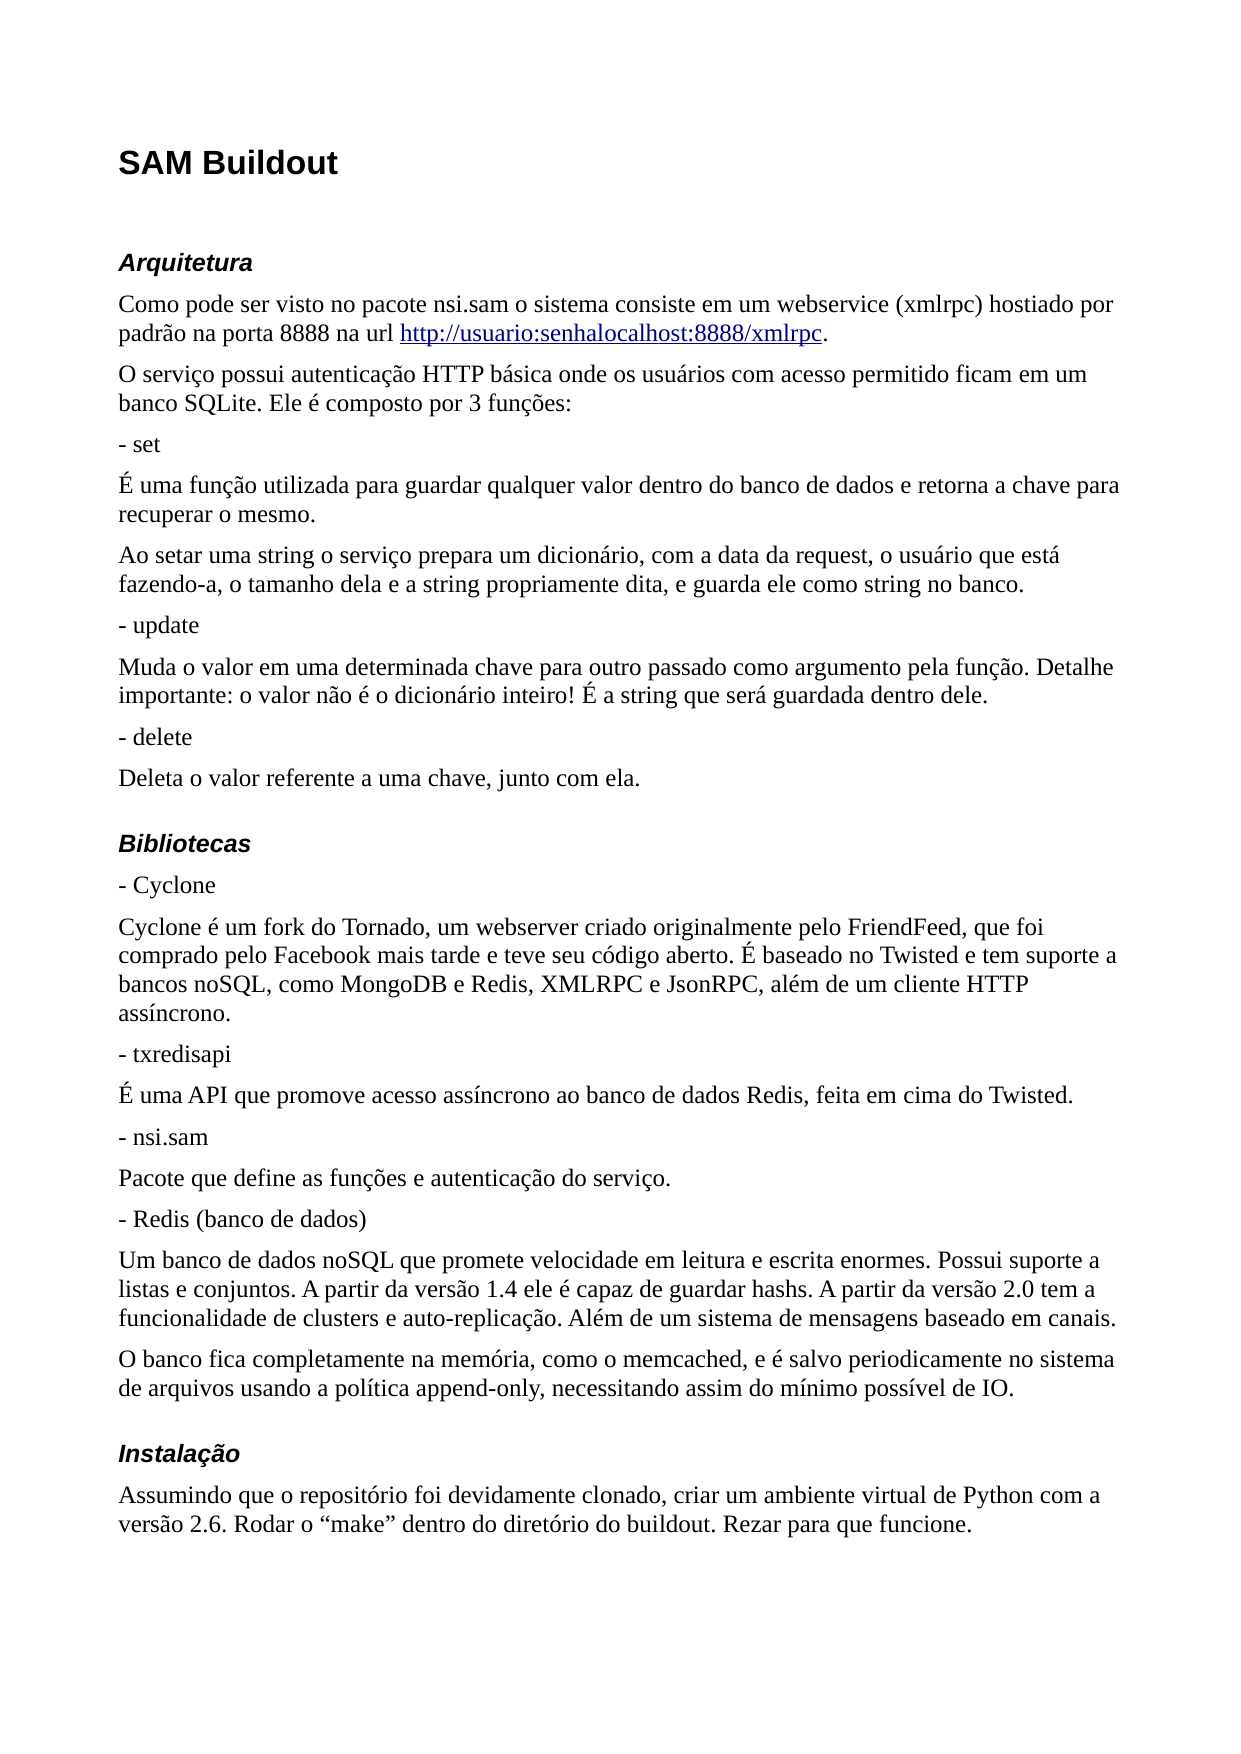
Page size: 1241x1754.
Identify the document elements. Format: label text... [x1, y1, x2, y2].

text O banco fica completamente na memória, como o memcached, e é salvo periodicamente no sistema de arquivos usando a política append-only, necessitando assim do mínimo possível de IO. [118, 1344, 1122, 1402]
text Um banco de dados noSQL que promete velocidade em leitura e escrita enormes. Possui suporte a listas e conjuntos. A partir da versão 1.4 ele é capaz de guardar hashs. A partir da versão 2.0 tem a funcionalidade de clusters e auto-replicação. Além de um sistema de mensagens baseado em canais. [118, 1246, 1122, 1332]
text Assumindo que o repositório foi devidamente clonado, criar um ambiente virtual de Python com a versão 2.6. Rodar o “make” dentro do diretório do buildout. Rezar para que funcione. [118, 1481, 1122, 1538]
text Cyclone é um fork do Tornado, um webserver criado originalmente pelo FriendFeed, que foi comprado pelo Facebook mais tarde e teve seu código aberto. É baseado no Twisted e tem suporte a bancos noSQL, como MongoDB e Redis, XMLRPC e JsonRPC, além de um cliente HTTP assíncrono. [118, 912, 1122, 1027]
text - Redis (banco de dados) [118, 1204, 1122, 1233]
text Como pode ser visto no pacote nsi.sam o sistema consiste em um webservice (xmlrpc) hostiado por padrão na porta 8888 na url http://usuario:senhalocalhost:8888/xmlrpc. [118, 289, 1122, 347]
text - update [118, 611, 1122, 639]
subtitle Instalação [118, 1439, 1122, 1468]
text Ao setar uma string o serviço prepara um dicionário, com a data da request, o usuário que está fazendo-a, o tamanho dela e a string propriamente dita, e guarda ele como string no banco. [118, 541, 1122, 598]
subtitle Arquitetura [118, 248, 1122, 277]
text - Cyclone [118, 871, 1122, 899]
text Pacote que define as funções e autenticação do serviço. [118, 1163, 1122, 1192]
text - nsi.sam [118, 1122, 1122, 1151]
subtitle Bibliotecas [118, 829, 1122, 858]
text É uma função utilizada para guardar qualquer valor dentro do banco de dados e retorna a chave para recuperar o mesmo. [118, 471, 1122, 528]
text Deleta o valor referente a uma chave, junto com ela. [118, 763, 1122, 792]
text O serviço possui autenticação HTTP básica onde os usuários com acesso permitido ficam em um banco SQLite. Ele é composto por 3 funções: [118, 359, 1122, 417]
text Muda o valor em uma determinada chave para outro passado como argumento pela função. Detalhe importante: o valor não é o dicionário inteiro! É a string que será guardada dentro dele. [118, 652, 1122, 709]
text - txredisapi [118, 1039, 1122, 1068]
text É uma API que promove acesso assíncrono ao banco de dados Redis, feita em cima do Twisted. [118, 1081, 1122, 1109]
text - delete [118, 722, 1122, 751]
text - set [118, 429, 1122, 458]
subtitle SAM Buildout [118, 143, 1122, 182]
